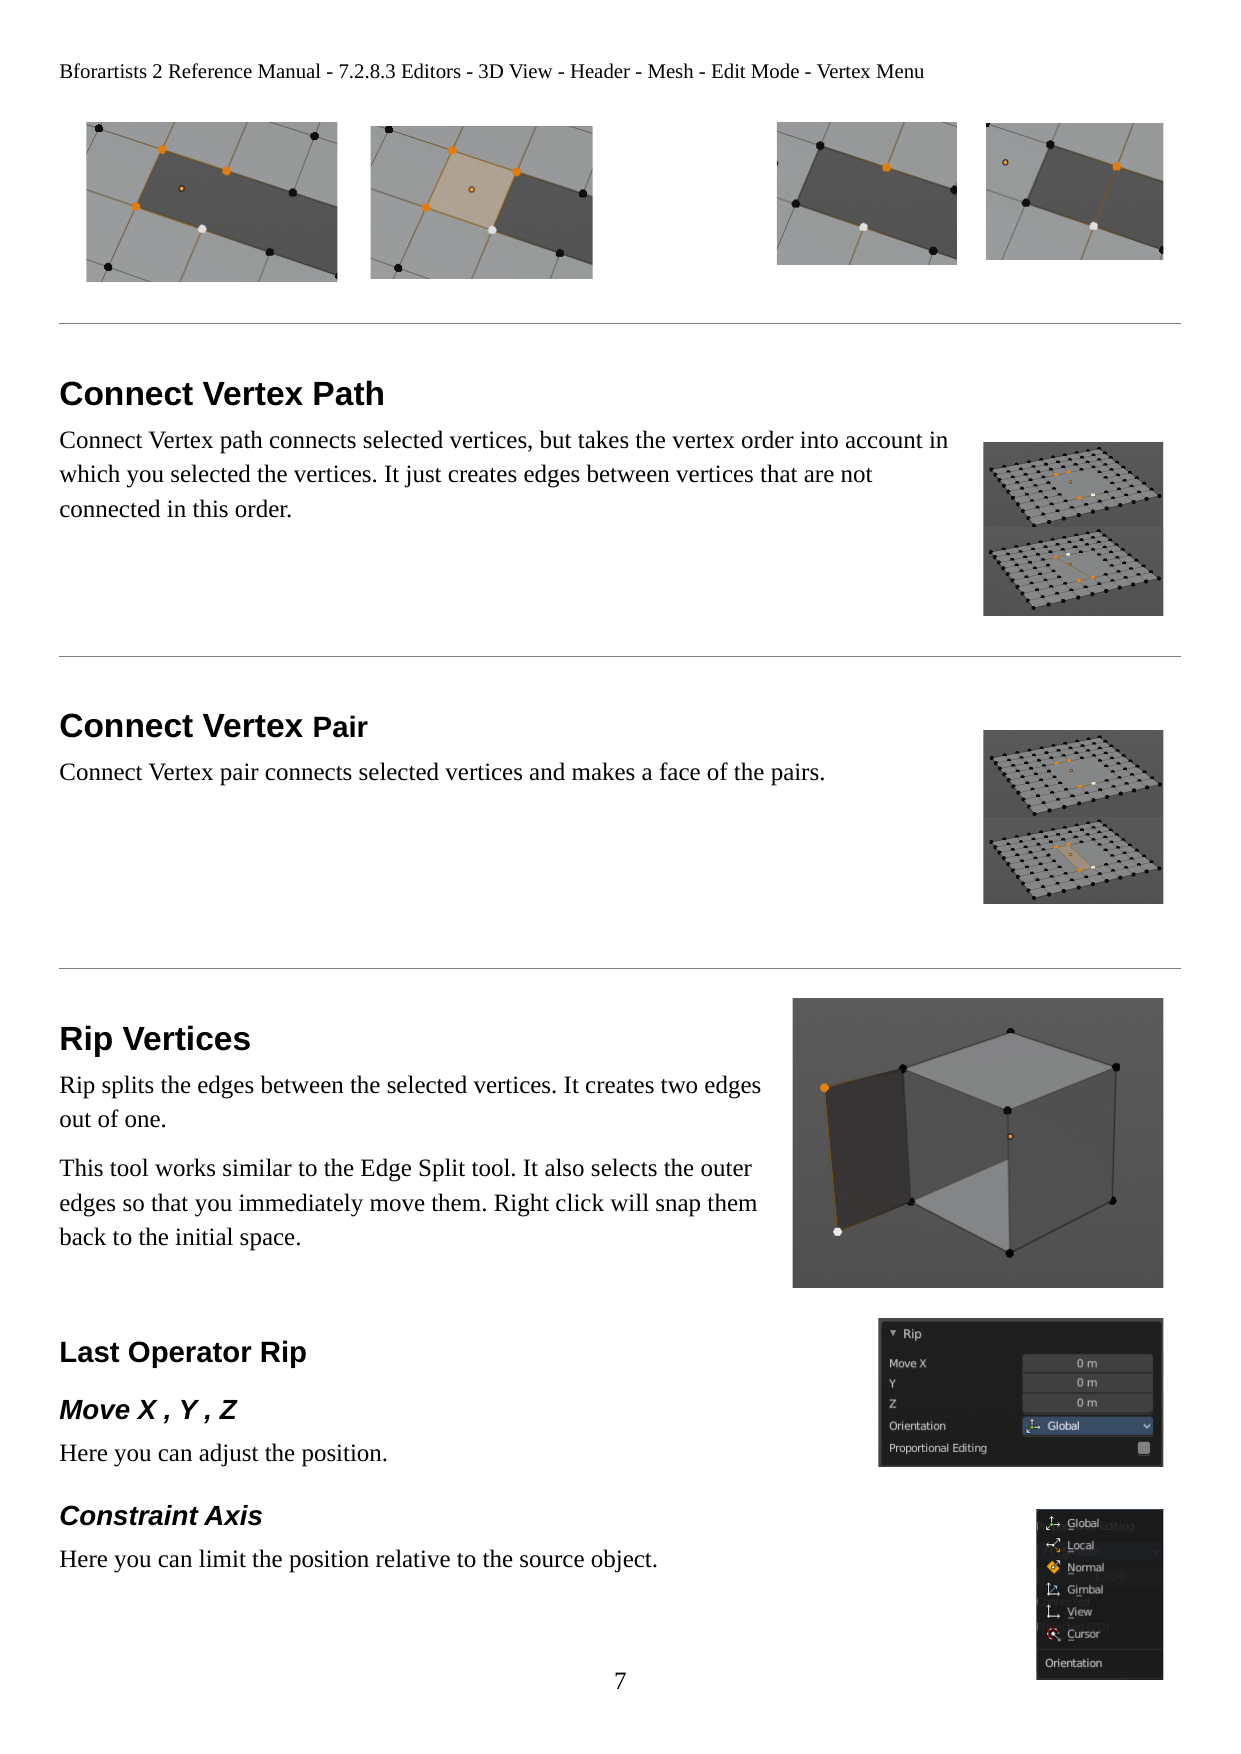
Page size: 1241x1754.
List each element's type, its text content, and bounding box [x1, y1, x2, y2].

picture [792, 998, 1164, 1288]
subtitle [1164, 1394, 1181, 1426]
text Connect Vertex pair connects selected vertices and makes a face of the pairs. [59, 757, 983, 786]
text Here you can adjust the position. [59, 1438, 878, 1467]
subtitle [1164, 1018, 1181, 1057]
picture [1036, 1509, 1164, 1680]
picture [86, 122, 338, 282]
subtitle Last Operator Rip [59, 1335, 878, 1369]
subtitle Move X , Y , Z [59, 1394, 878, 1426]
text Rip splits the edges between the selected vertices. It creates two edges out of one. [59, 1070, 792, 1133]
subtitle Constraint Axis [59, 1499, 1181, 1531]
picture [878, 1318, 1164, 1467]
subtitle [1164, 1335, 1181, 1369]
subtitle Connect Vertex Pair [59, 706, 1181, 745]
text This tool works similar to the Edge Split tool. It also selects the outer edges so that you immediately move them. Right click will snap them back to the initial space. [59, 1153, 792, 1251]
picture [986, 123, 1164, 260]
picture [983, 730, 1164, 904]
picture [983, 442, 1164, 616]
subtitle Connect Vertex Path [59, 374, 1181, 412]
text Connect Vertex path connects selected vertices, but takes the vertex order into account in which you selected the vertices. It just creates edges between vertices that are not connected in this order. [59, 425, 1181, 523]
picture [776, 122, 957, 265]
picture [370, 126, 593, 279]
subtitle Rip Vertices [59, 1018, 792, 1057]
text Here you can limit the position relative to the source object. [59, 1544, 1036, 1573]
